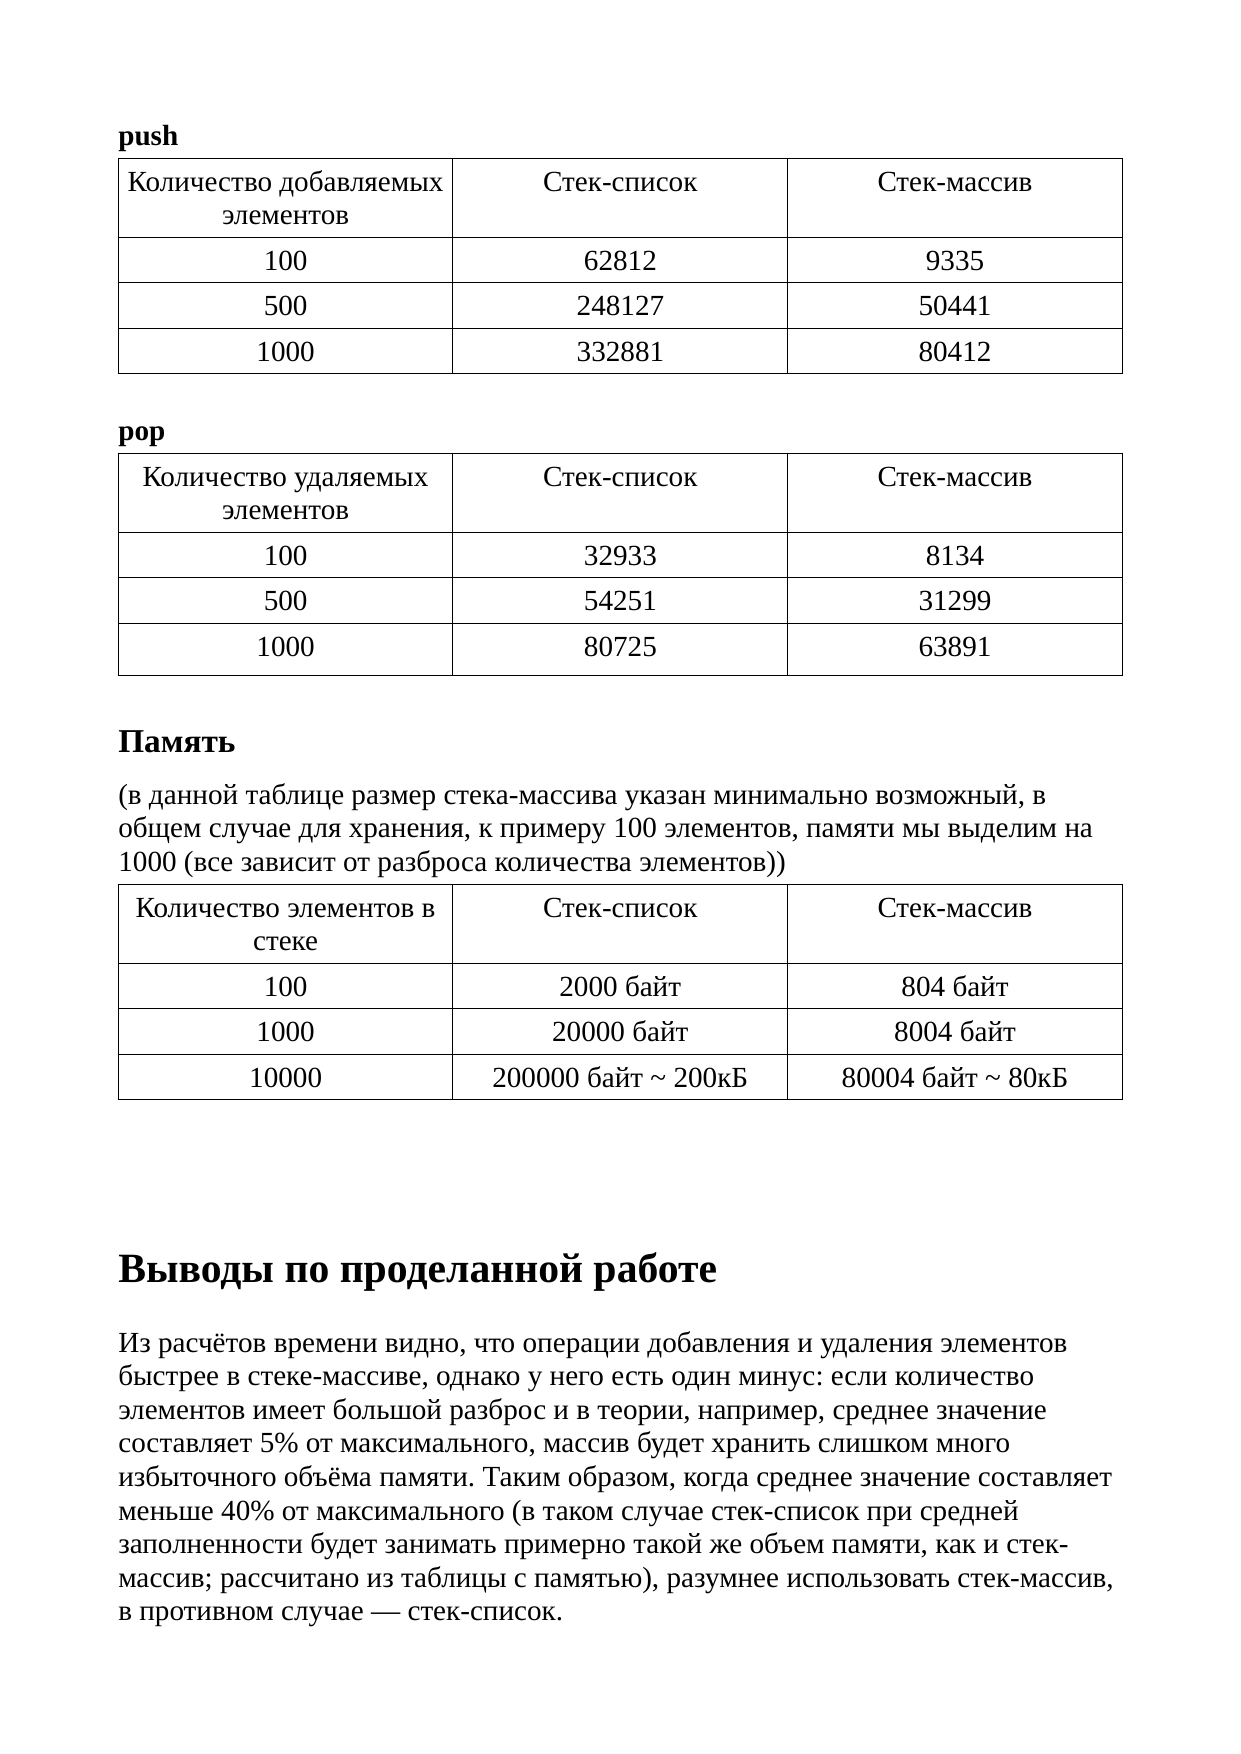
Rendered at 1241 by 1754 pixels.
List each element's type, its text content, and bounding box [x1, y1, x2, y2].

table_header Количество элементов в стеке [119, 885, 452, 963]
table_cell 9335 [788, 238, 1122, 282]
table_cell 1000 [119, 1009, 452, 1054]
table_cell 8004 байт [788, 1009, 1122, 1054]
table_header Стек-список [453, 159, 787, 237]
table_cell 63891 [788, 624, 1122, 675]
table_cell 1000 [119, 329, 452, 373]
table_header Количество добавляемых элементов [119, 159, 452, 237]
table_header Стек-массив [788, 159, 1122, 237]
table_header Стек-массив [788, 454, 1122, 532]
table_cell 31299 [788, 578, 1122, 623]
table_cell 50441 [788, 283, 1122, 328]
table_header Стек-список [453, 885, 787, 963]
text Выводы по проделанной работе [118, 1243, 1122, 1291]
table_cell 32933 [453, 533, 787, 577]
table_cell 500 [119, 283, 452, 328]
table_cell 332881 [453, 329, 787, 373]
text pop [118, 413, 1122, 447]
table_cell 500 [119, 578, 452, 623]
text (в данной таблице размер стека-массива указан минимально возможный, в общем случае для хранения, к примеру 100 элементов, памяти мы выделим на 1000 (все зависит от разброса количества элементов)) [118, 777, 1122, 878]
text Память [118, 721, 1122, 759]
table_cell 80725 [453, 624, 787, 675]
table_header Стек-список [453, 454, 787, 532]
table_cell 248127 [453, 283, 787, 328]
table_cell 62812 [453, 238, 787, 282]
table_cell 80004 байт ~ 80кБ [788, 1055, 1122, 1099]
table_cell 2000 байт [453, 964, 787, 1008]
table_cell 100 [119, 533, 452, 577]
table_header Количество удаляемых элементов [119, 454, 452, 532]
table_cell 80412 [788, 329, 1122, 373]
table_cell 8134 [788, 533, 1122, 577]
table_header Стек-массив [788, 885, 1122, 963]
table_cell 100 [119, 964, 452, 1008]
table_cell 20000 байт [453, 1009, 787, 1054]
table_cell 1000 [119, 624, 452, 675]
table_cell 200000 байт ~ 200кБ [453, 1055, 787, 1099]
table_cell 54251 [453, 578, 787, 623]
text Из расчётов времени видно, что операции добавления и удаления элементов быстрее в стеке-массиве, однако у него есть один минус: если количество элементов имеет большой разброс и в теории, например, среднее значение составляет 5% от максимального, массив будет хранить слишком много избыточного объёма памяти. Таким образом, когда среднее значение составляет меньше 40% от максимального (в таком случае стек-список при средней заполненности будет занимать примерно такой же объем памяти, как и стек-массив; рассчитано из таблицы с памятью), разумнее использовать стек-массив, в противном случае — стек-список. [118, 1325, 1122, 1627]
table_cell 10000 [119, 1055, 452, 1099]
text push [118, 118, 1122, 152]
table_cell 804 байт [788, 964, 1122, 1008]
table_cell 100 [119, 238, 452, 282]
